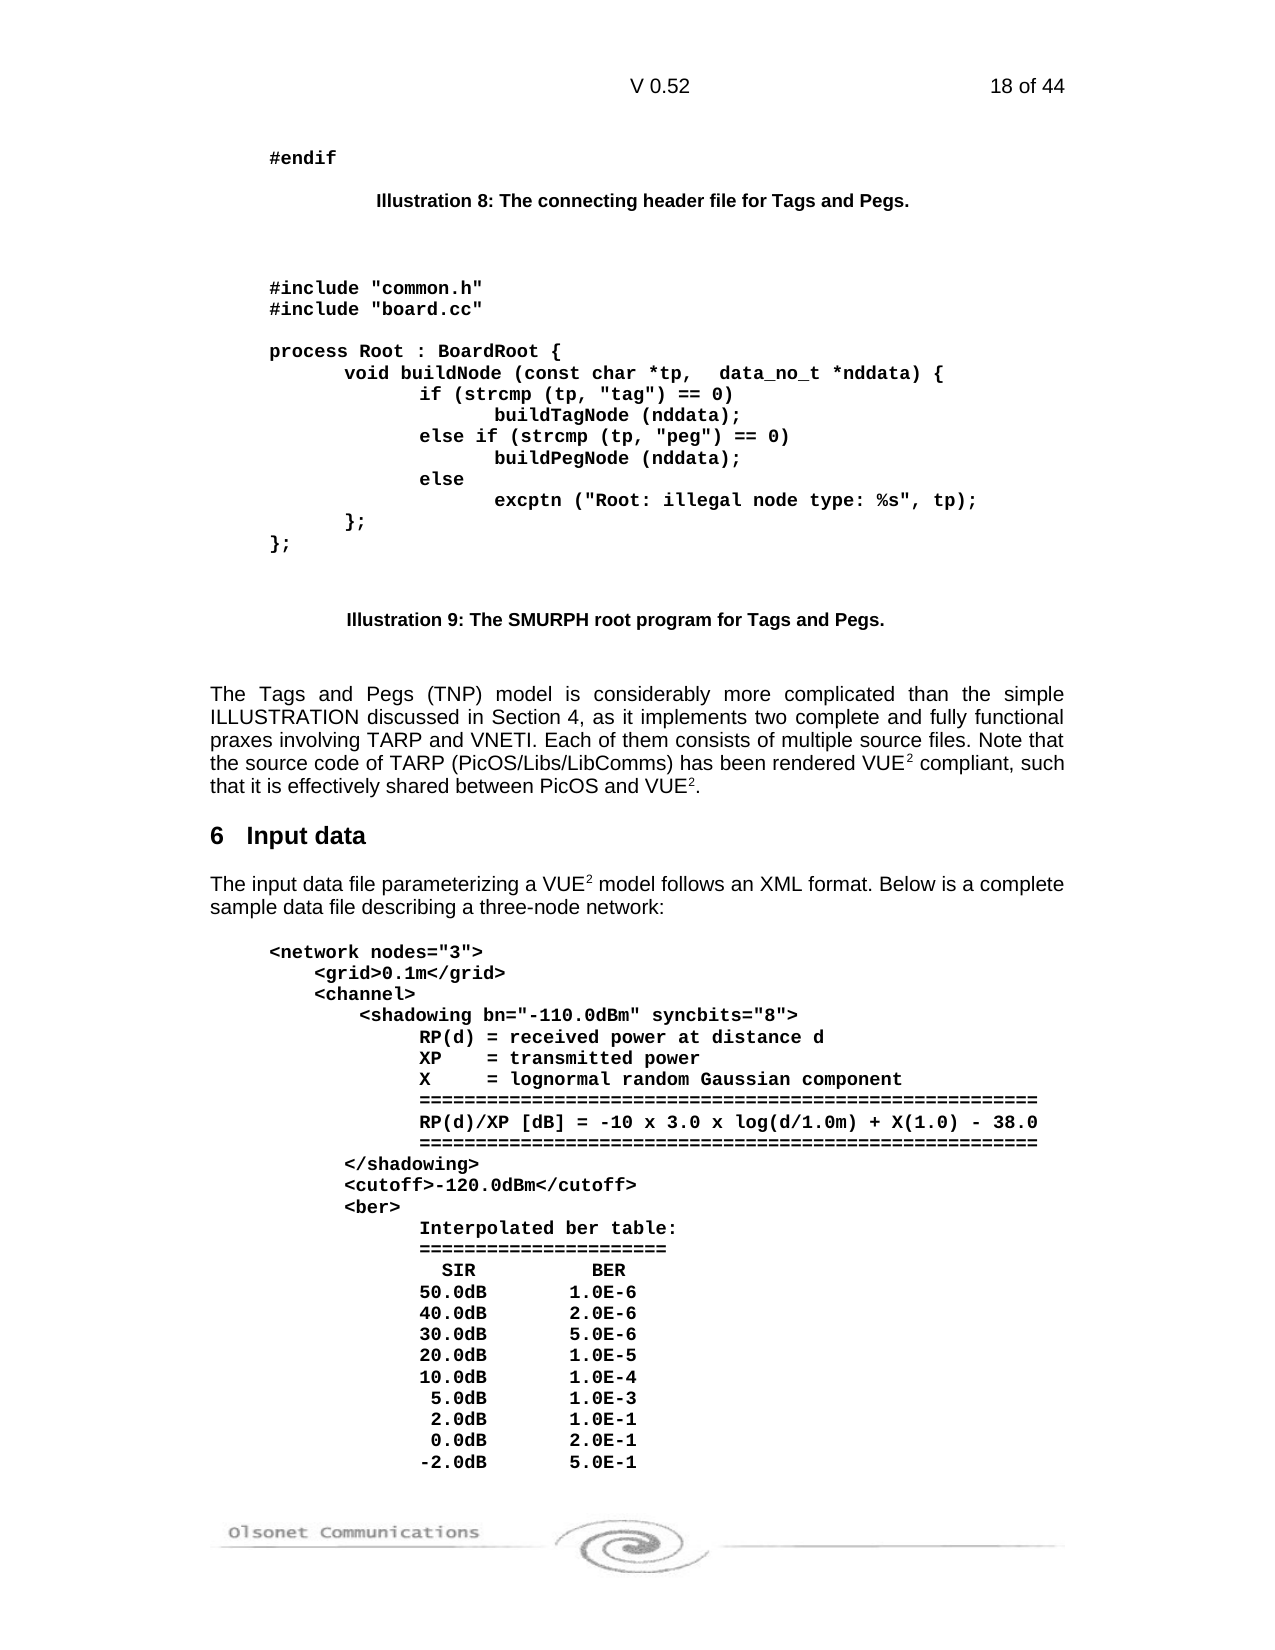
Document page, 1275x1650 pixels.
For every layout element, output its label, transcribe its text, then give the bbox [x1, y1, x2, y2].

text 40.0dB 2.0E-6 [269, 1304, 1065, 1325]
text ======================================================= [269, 1134, 1065, 1155]
text XP = transmitted power [269, 1049, 1065, 1070]
text Illustration 9: The SMURPH root program for Tags and Pegs. [346, 609, 939, 630]
text Illustration 8: The connecting header file for Tags and Pegs. [376, 190, 922, 211]
picture [210, 1504, 1065, 1596]
text buildTagNode (nddata); [269, 406, 1065, 427]
subtitle Input data [210, 822, 1065, 849]
text else [269, 470, 1065, 491]
text else if (strcmp (tp, "peg") == 0) [269, 427, 1065, 448]
text #include "common.h" [269, 278, 1065, 300]
text The Tags and Pegs (TNP) model is considerably more complicated than the simple ILLUSTRATION discussed in Section 4, as it implements two complete and fully functional praxes involving TARP and VNETI. Each of them consists of multiple source files. Note that the source code of TARP (PicOS/Libs/LibComms) has been rendered VUE2 compliant, such that it is effectively shared between PicOS and VUE2. [210, 682, 1065, 798]
text 5.0dB 1.0E-3 [269, 1389, 1065, 1410]
text -2.0dB 5.0E-1 [269, 1452, 1065, 1474]
text 20.0dB 1.0E-5 [269, 1346, 1065, 1367]
text }; [269, 533, 1065, 555]
text <ber> [269, 1197, 1065, 1219]
text [376, 211, 922, 239]
text <shadowing bn="-110.0dBm" syncbits="8"> [269, 1006, 1065, 1027]
text Interpolated ber table: [269, 1219, 1065, 1240]
text if (strcmp (tp, "tag") == 0) [269, 385, 1065, 406]
text #endif [269, 149, 1065, 190]
text }; [269, 512, 1065, 533]
text 10.0dB 1.0E-4 [269, 1367, 1065, 1389]
text excptn ("Root: illegal node type: %s", tp); [269, 491, 1065, 512]
text 50.0dB 1.0E-6 [269, 1282, 1065, 1304]
text RP(d) = received power at distance d [269, 1027, 1065, 1049]
text 30.0dB 5.0E-6 [269, 1325, 1065, 1346]
text <network nodes="3"> [269, 942, 1065, 964]
text <grid>0.1m</grid> [269, 964, 1065, 985]
text The input data file parameterizing a VUE2 model follows an XML format. Below is a complete sample data file describing a three-node network: [210, 873, 1065, 919]
text #include "board.cc" [269, 300, 1065, 321]
text ====================== [269, 1240, 1065, 1261]
text RP(d)/XP [dB] = -10 x 3.0 x log(d/1.0m) + X(1.0) - 38.0 [269, 1112, 1065, 1134]
text </shadowing> [269, 1155, 1065, 1176]
text process Root : BoardRoot { [269, 342, 1065, 363]
text 0.0dB 2.0E-1 [269, 1431, 1065, 1452]
text <channel> [269, 985, 1065, 1006]
text X = lognormal random Gaussian component [269, 1070, 1065, 1091]
text 2.0dB 1.0E-1 [269, 1410, 1065, 1431]
text ======================================================= [269, 1091, 1065, 1112]
text SIR BER [269, 1261, 1065, 1282]
text void buildNode (const char *tp, data_no_t *nddata) { [269, 363, 1065, 385]
text <cutoff>-120.0dBm</cutoff> [269, 1176, 1065, 1197]
text buildPegNode (nddata); [269, 448, 1065, 470]
